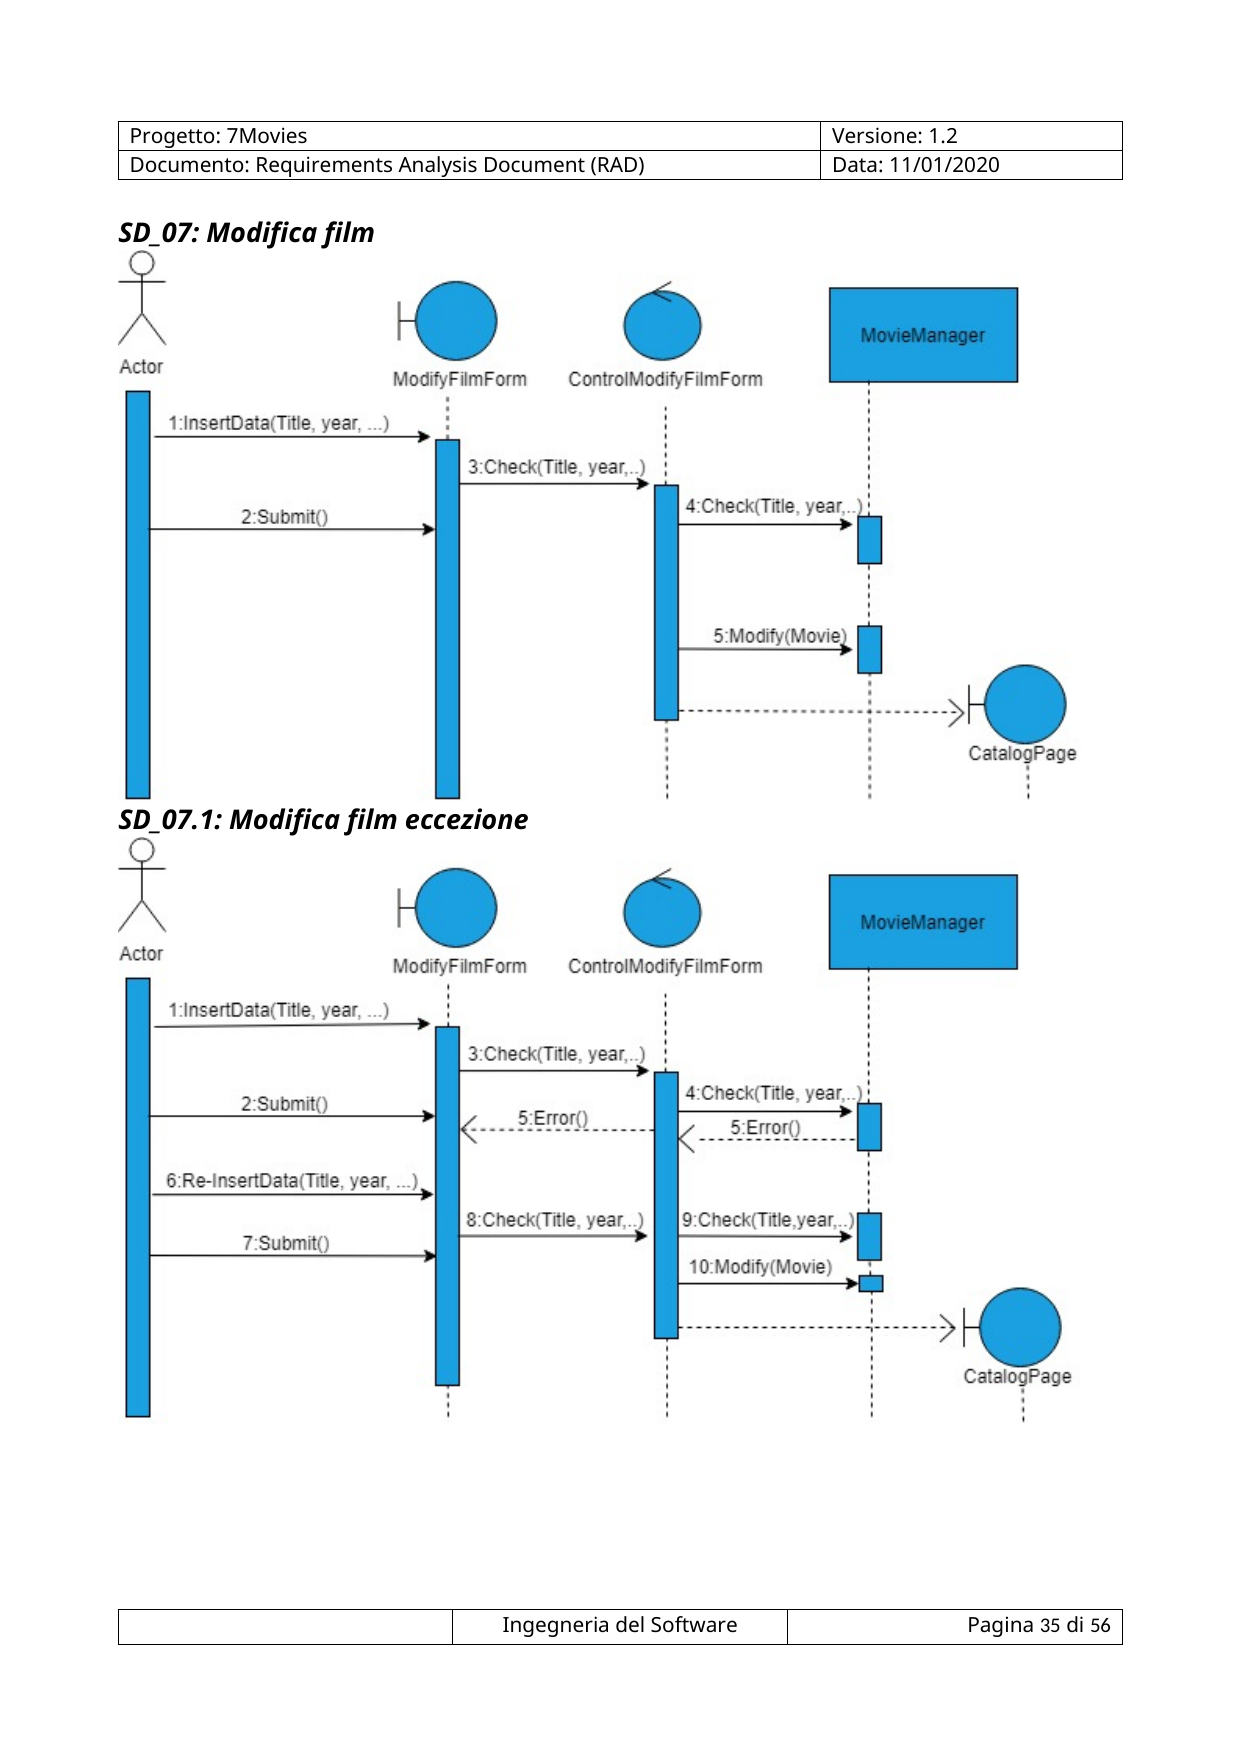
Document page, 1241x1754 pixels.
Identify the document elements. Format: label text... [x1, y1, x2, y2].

text SD_07: Modifica film [118, 214, 1122, 251]
picture [118, 837, 1087, 1424]
text SD_07.1: Modifica film eccezione [118, 801, 1122, 837]
picture [118, 250, 1092, 801]
